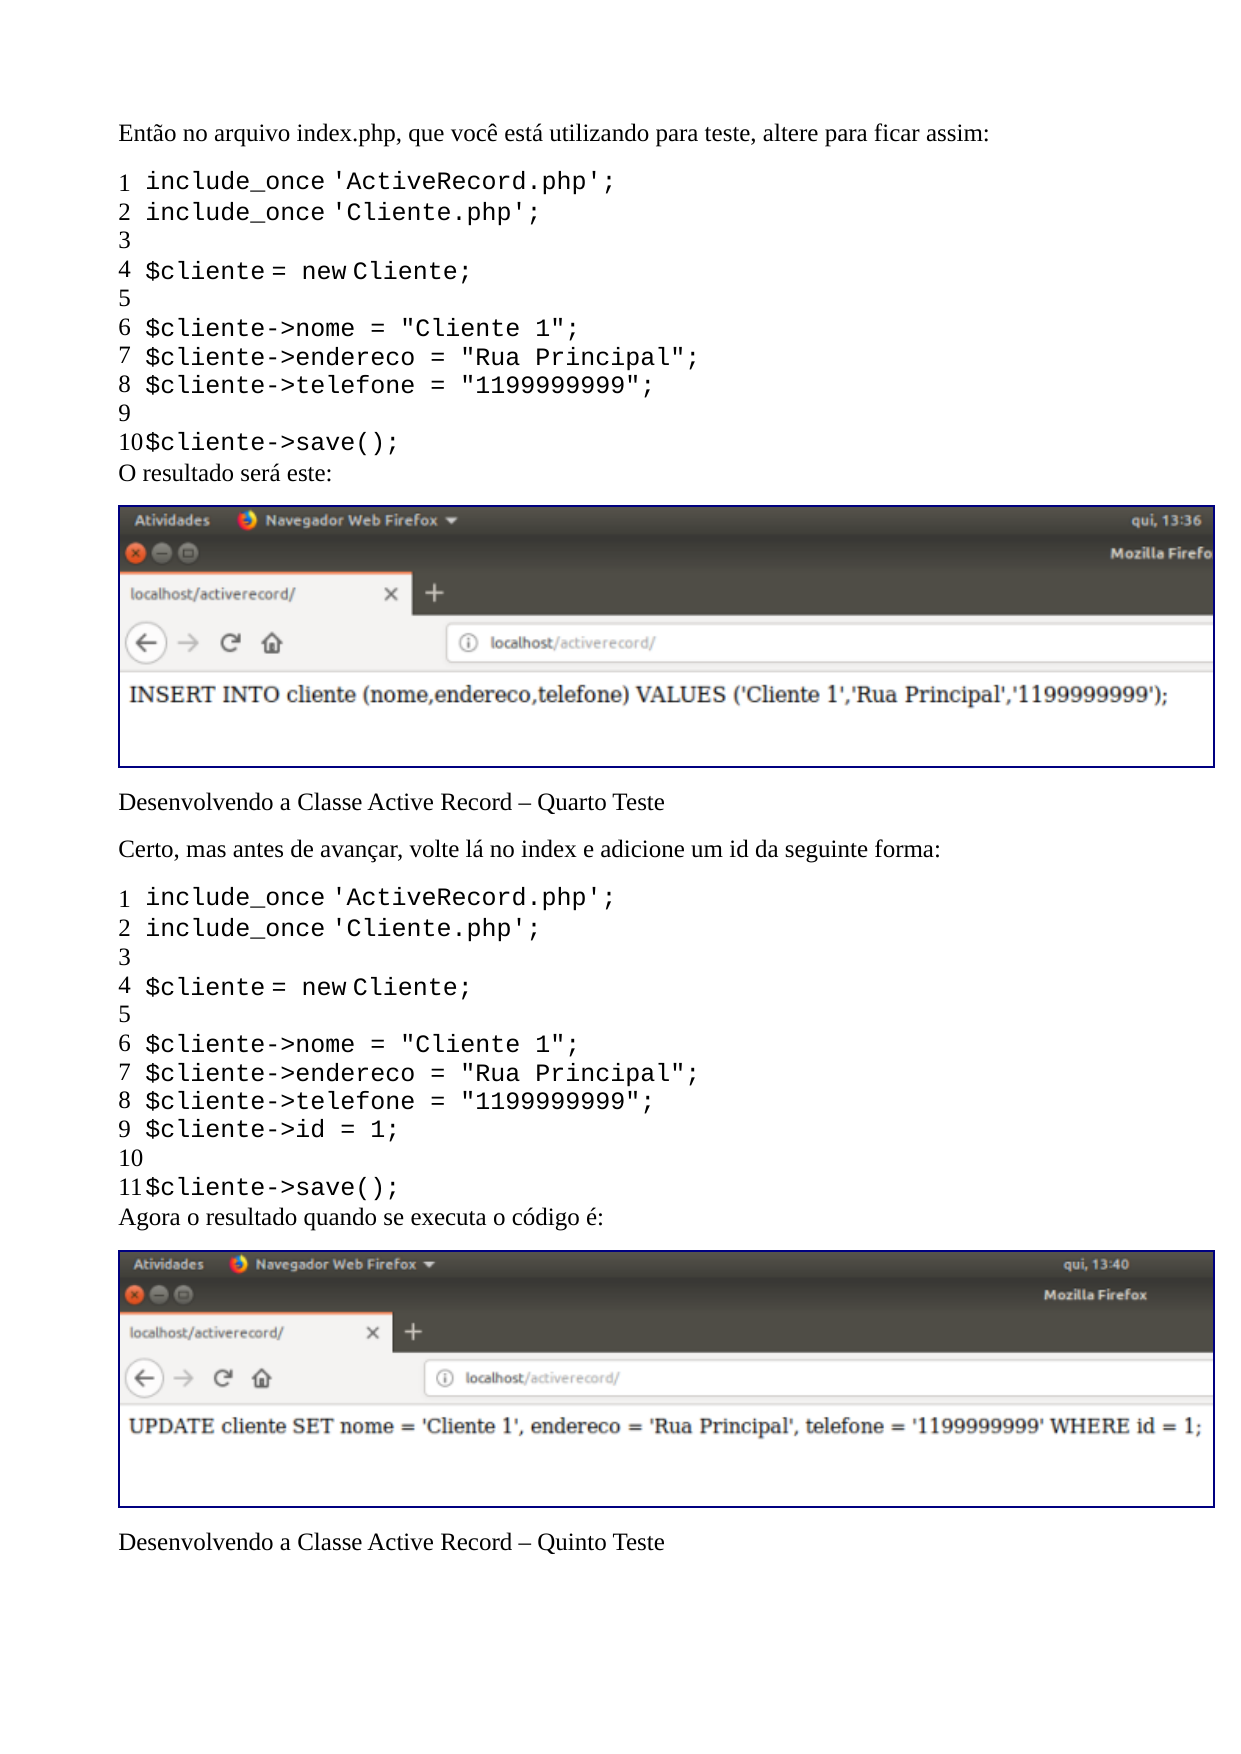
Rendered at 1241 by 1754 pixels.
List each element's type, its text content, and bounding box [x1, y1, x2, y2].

table_header include_once 'ActiveRecord.php'; include_once 'Cliente.php'; $cliente = new Cliente; $cliente->nome = "Cliente 1"; $cliente->endereco = "Rua Principal"; $cliente->telefone = "1199999999"; $cliente->id = 1; $cliente->save(); [145, 882, 707, 1202]
text Agora o resultado quando se executa o código é: [118, 1202, 1122, 1231]
table_header include_once 'ActiveRecord.php'; include_once 'Cliente.php'; $cliente = new Cliente; $cliente->nome = "Cliente 1"; $cliente->endereco = "Rua Principal"; $cliente->telefone = "1199999999"; $cliente->save(); [145, 166, 707, 458]
text Então no arquivo index.php, que você está utilizando para teste, altere para ficar assim: [118, 118, 1122, 147]
text Desenvolvendo a Classe Active Record – Quinto Teste [118, 1527, 1122, 1555]
picture [120, 1252, 1213, 1506]
table_header 1 2 3 4 5 6 7 8 9 10 11 [118, 882, 145, 1202]
text Desenvolvendo a Classe Active Record – Quarto Teste [118, 787, 1122, 816]
text Certo, mas antes de avançar, volte lá no index e adicione um id da seguinte forma: [118, 834, 1122, 863]
text O resultado será este: [118, 458, 1122, 487]
picture [120, 507, 1213, 766]
table_header 1 2 3 4 5 6 7 8 9 10 [118, 166, 145, 458]
